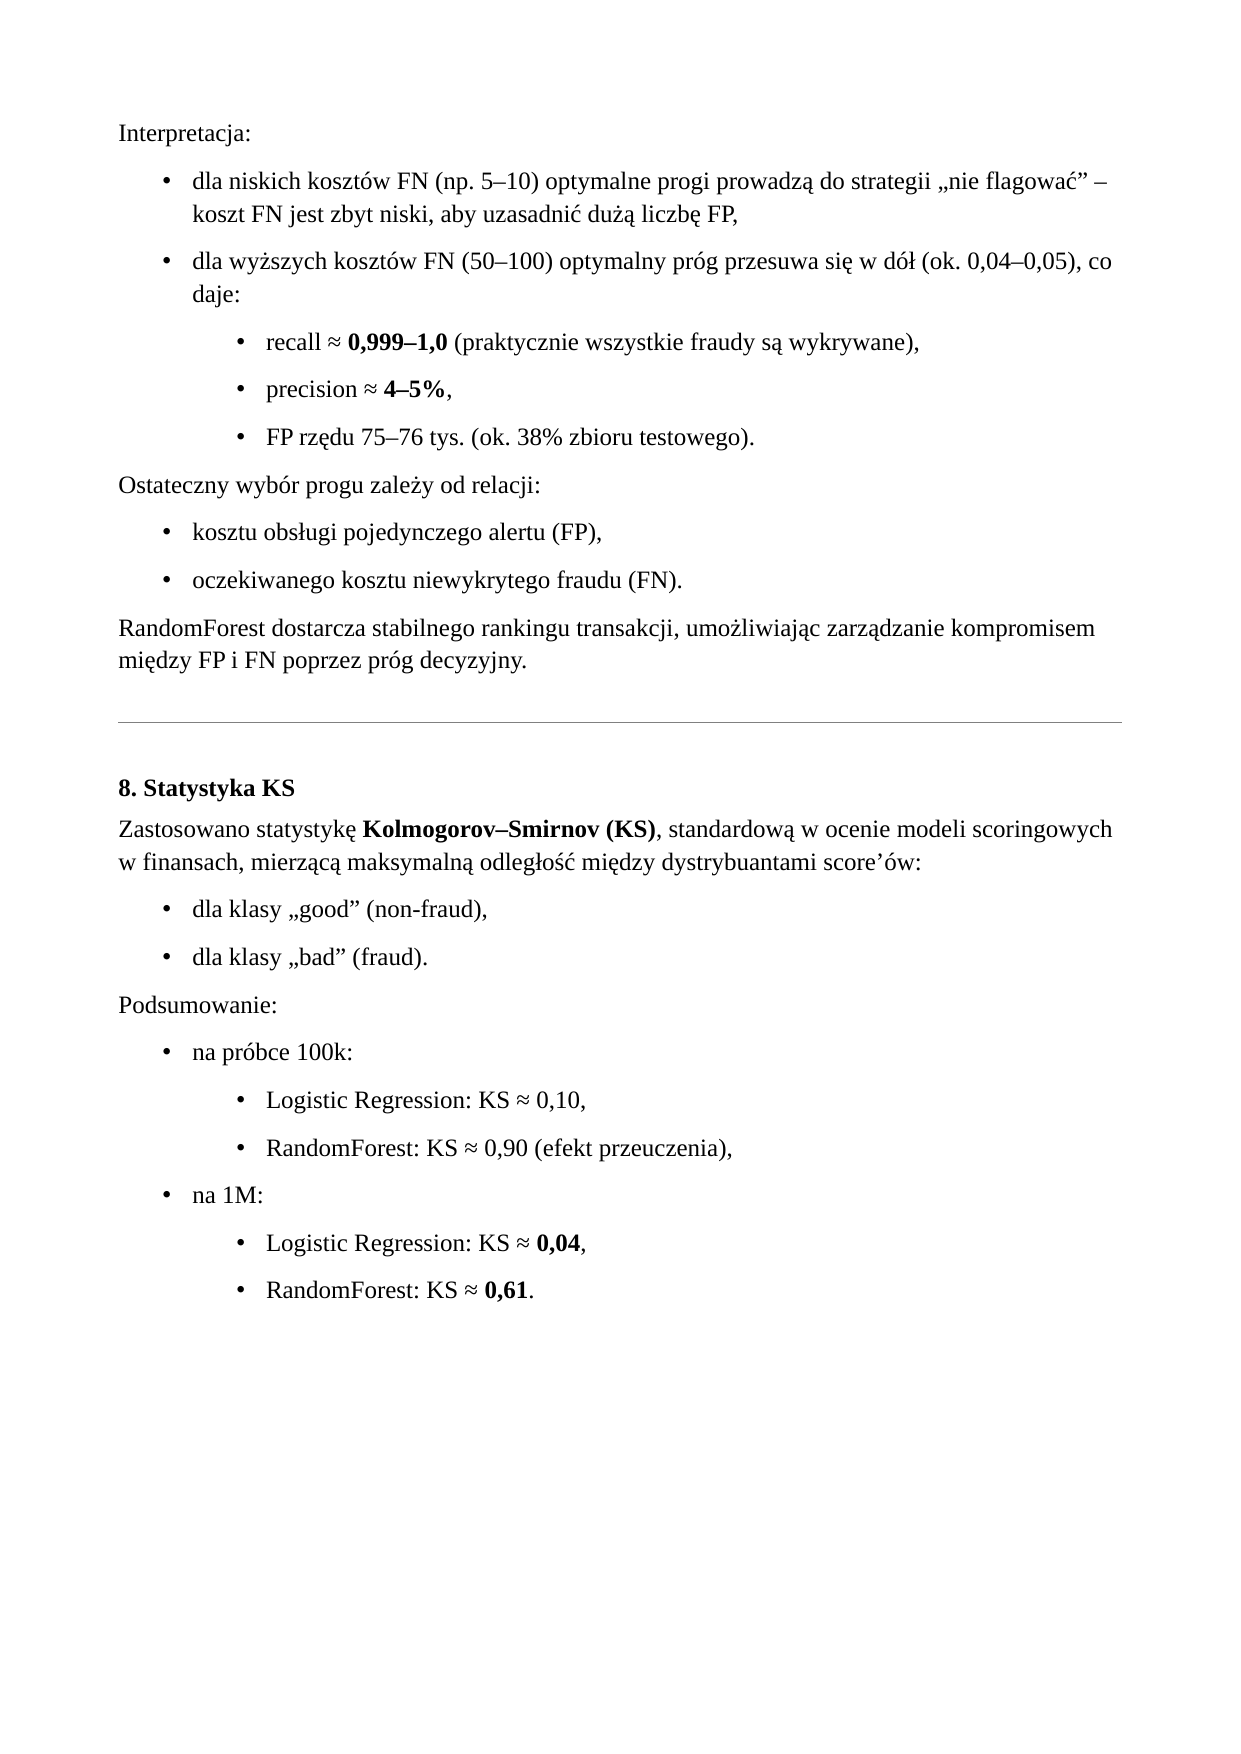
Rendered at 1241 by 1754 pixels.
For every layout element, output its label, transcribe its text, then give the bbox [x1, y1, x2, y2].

list RandomForest: KS ≈ 0,90 (efekt przeuczenia), [236, 1133, 1122, 1161]
subtitle 8. Statystyka KS [118, 773, 1122, 801]
text Ostateczny wybór progu zależy od relacji: [118, 470, 1122, 498]
text Interpretacja: [118, 118, 1122, 147]
list na próbce 100k: [162, 1037, 1122, 1066]
list precision ≈ 4–5%, [236, 374, 1122, 403]
list Logistic Regression: KS ≈ 0,04, [236, 1228, 1122, 1257]
list dla niskich kosztów FN (np. 5–10) optymalne progi prowadzą do strategii „nie flagować” – koszt FN jest zbyt niski, aby uzasadnić dużą liczbę FP, [162, 166, 1122, 227]
list FP rzędu 75–76 tys. (ok. 38% zbioru testowego). [236, 422, 1122, 451]
list dla klasy „bad” (fraud). [162, 942, 1122, 971]
list RandomForest: KS ≈ 0,61. [236, 1275, 1122, 1304]
list dla wyższych kosztów FN (50–100) optymalny próg przesuwa się w dół (ok. 0,04–0,05), co daje: [162, 246, 1122, 308]
list dla klasy „good” (non-fraud), [162, 894, 1122, 923]
list oczekiwanego kosztu niewykrytego fraudu (FN). [162, 565, 1122, 594]
list Logistic Regression: KS ≈ 0,10, [236, 1085, 1122, 1114]
text Podsumowanie: [118, 990, 1122, 1018]
text Zastosowano statystykę Kolmogorov–Smirnov (KS), standardową w ocenie modeli scoringowych w finansach, mierzącą maksymalną odległość między dystrybuantami score’ów: [118, 814, 1122, 876]
list recall ≈ 0,999–1,0 (praktycznie wszystkie fraudy są wykrywane), [236, 327, 1122, 356]
list na 1M: [162, 1180, 1122, 1209]
list kosztu obsługi pojedynczego alertu (FP), [162, 517, 1122, 546]
text RandomForest dostarcza stabilnego rankingu transakcji, umożliwiając zarządzanie kompromisem między FP i FN poprzez próg decyzyjny. [118, 613, 1122, 674]
